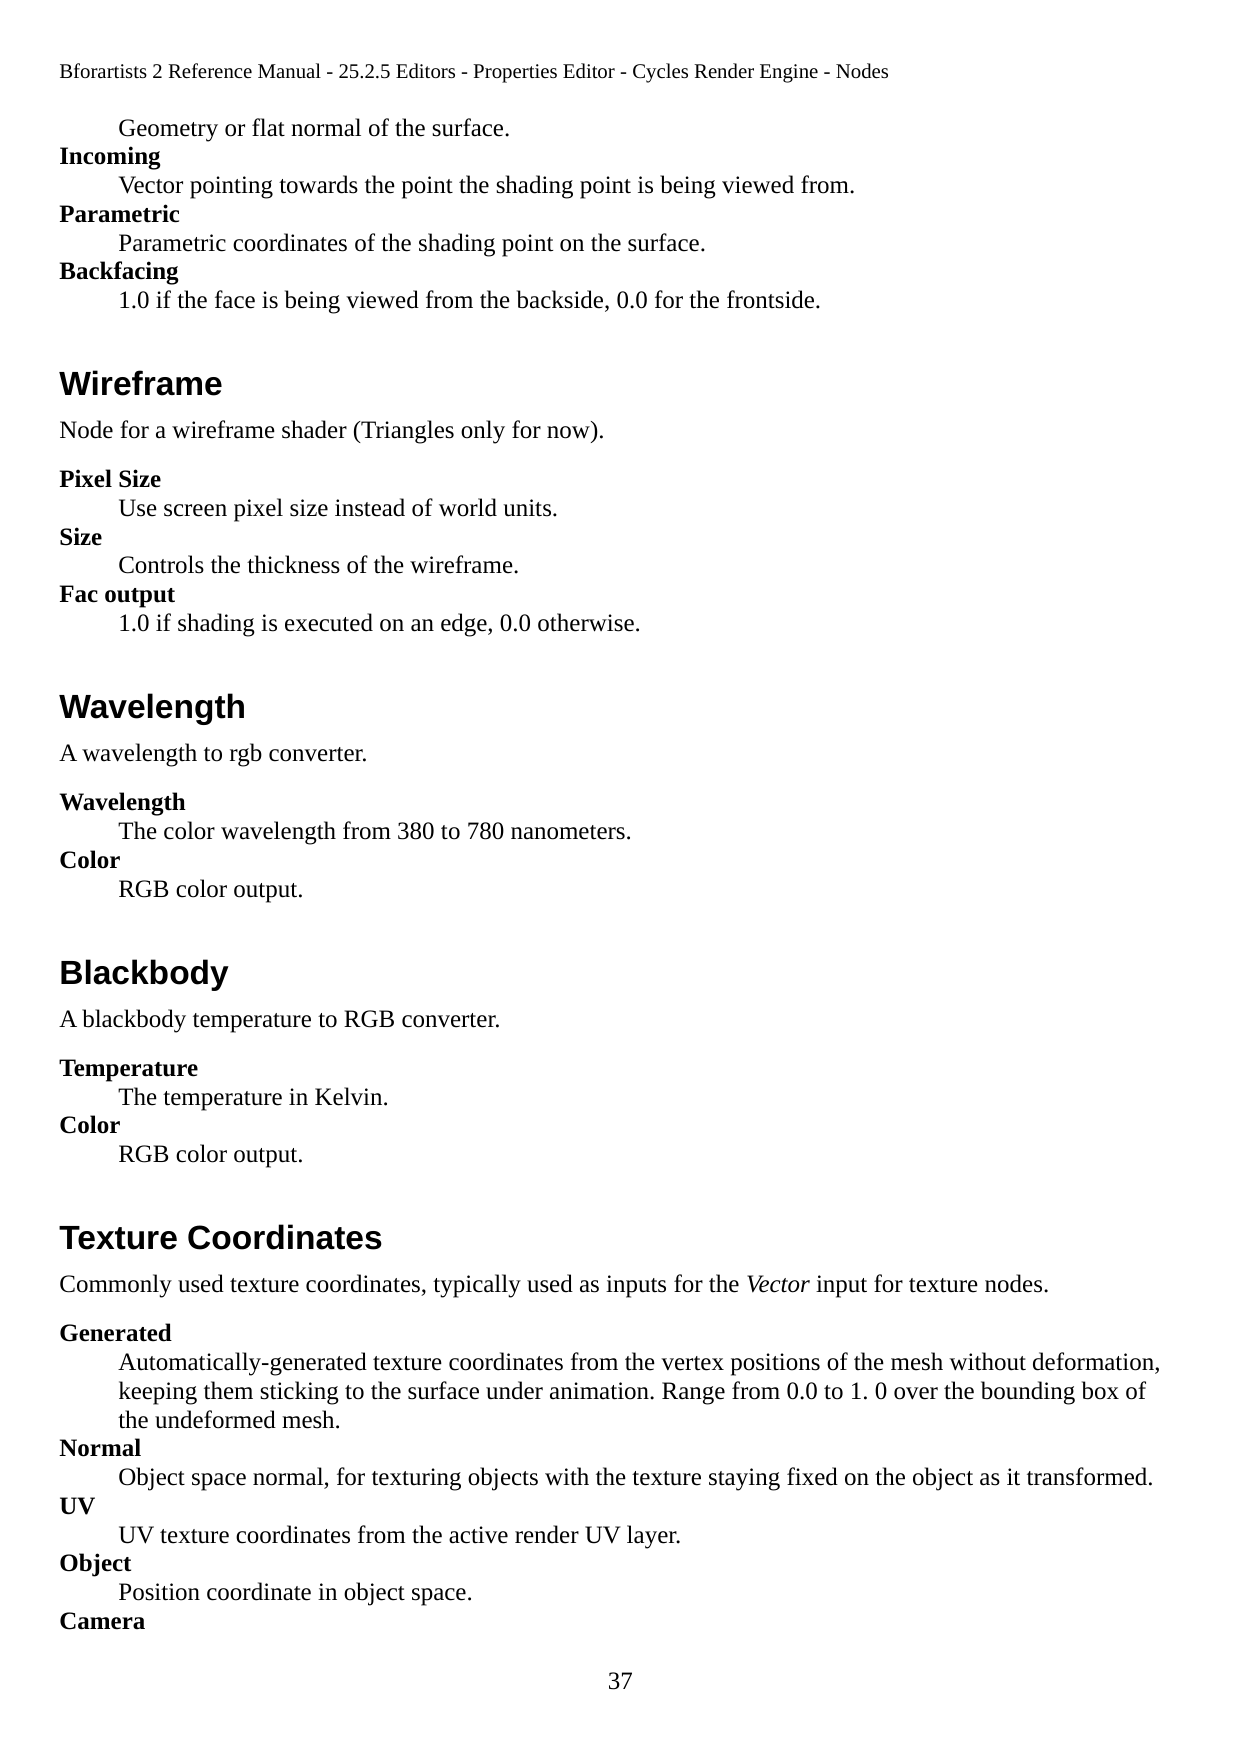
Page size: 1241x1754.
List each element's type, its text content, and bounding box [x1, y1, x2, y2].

subtitle Wireframe [59, 364, 1181, 403]
list The color wavelength from 380 to 780 nanometers. [118, 816, 1181, 845]
subtitle Parametric [59, 199, 1181, 228]
list Geometry or flat normal of the surface. [118, 113, 1181, 141]
list Object space normal, for texturing objects with the texture staying fixed on the object as it transformed. [118, 1462, 1181, 1491]
text A wavelength to rgb converter. [59, 738, 1181, 767]
list Parametric coordinates of the shading point on the surface. [118, 228, 1181, 256]
list Automatically-generated texture coordinates from the vertex positions of the mesh without deformation, keeping them sticking to the surface under animation. Range from 0.0 to 1. 0 over the bounding box of the undeformed mesh. [118, 1347, 1181, 1433]
subtitle Wavelength [59, 687, 1181, 726]
subtitle Temperature [59, 1053, 1181, 1082]
list 1.0 if shading is executed on an edge, 0.0 otherwise. [118, 608, 1181, 637]
subtitle Incoming [59, 141, 1181, 170]
subtitle Camera [59, 1606, 1181, 1635]
list 1.0 if the face is being viewed from the backside, 0.0 for the frontside. [118, 285, 1181, 314]
list UV texture coordinates from the active render UV layer. [118, 1520, 1181, 1548]
list Vector pointing towards the point the shading point is being viewed from. [118, 170, 1181, 199]
text Node for a wireframe shader (Triangles only for now). [59, 415, 1181, 444]
subtitle Size [59, 522, 1181, 551]
list Position coordinate in object space. [118, 1577, 1181, 1606]
subtitle Color [59, 845, 1181, 874]
list The temperature in Kelvin. [118, 1082, 1181, 1110]
subtitle Pixel Size [59, 464, 1181, 493]
subtitle Blackbody [59, 953, 1181, 991]
subtitle Fac output [59, 579, 1181, 608]
subtitle Object [59, 1548, 1181, 1577]
subtitle Wavelength [59, 787, 1181, 816]
subtitle Texture Coordinates [59, 1218, 1181, 1257]
subtitle UV [59, 1491, 1181, 1520]
list RGB color output. [118, 1139, 1181, 1168]
list Controls the thickness of the wireframe. [118, 551, 1181, 579]
text Commonly used texture coordinates, typically used as inputs for the Vector input for texture nodes. [59, 1269, 1181, 1298]
list RGB color output. [118, 874, 1181, 902]
subtitle Backfacing [59, 256, 1181, 285]
text A blackbody temperature to RGB converter. [59, 1004, 1181, 1033]
subtitle Normal [59, 1433, 1181, 1462]
list Use screen pixel size instead of world units. [118, 493, 1181, 522]
subtitle Generated [59, 1318, 1181, 1347]
subtitle Color [59, 1110, 1181, 1139]
